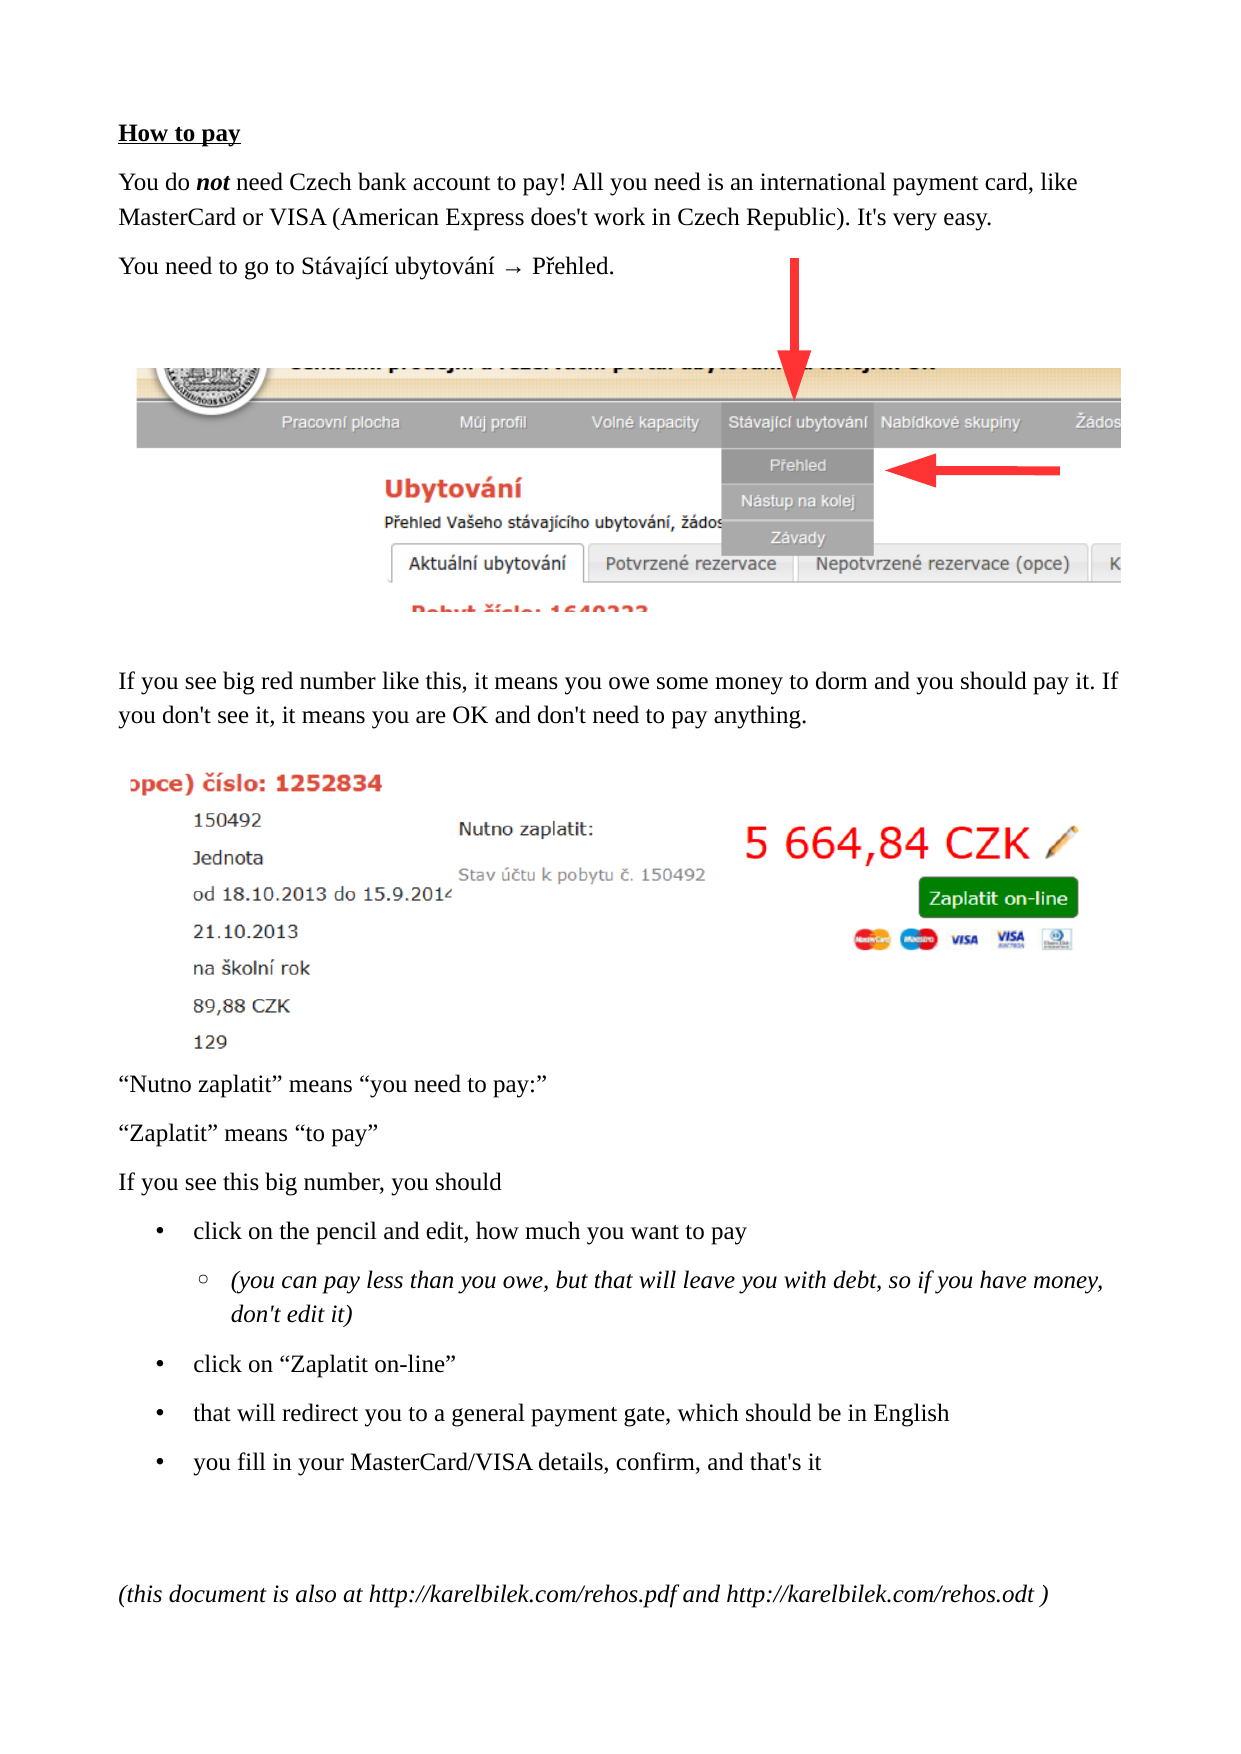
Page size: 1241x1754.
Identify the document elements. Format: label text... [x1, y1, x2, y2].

text “Zaplatit” means “to pay” [118, 1118, 1122, 1147]
text If you see this big number, you should [118, 1167, 1122, 1196]
text You do not need Czech bank account to pay! All you need is an international payment card, like MasterCard or VISA (American Express does't work in Czech Republic). It's very easy. [118, 167, 1122, 230]
list click on the pencil and edit, how much you want to pay [156, 1216, 1122, 1245]
list you fill in your MasterCard/VISA details, confirm, and that's it [156, 1447, 1122, 1476]
list (you can pay less than you owe, but that will leave you with debt, so if you have money, don't edit it) [193, 1265, 1122, 1328]
text (this document is also at http://karelbilek.com/rehos.pdf and http://karelbilek.com/rehos.odt ) [118, 1545, 1122, 1608]
text “Nutno zaplatit” means “you need to pay:” [118, 750, 1122, 1098]
list that will redirect you to a general payment gate, which should be in English [156, 1398, 1122, 1426]
text How to pay [118, 118, 1122, 147]
picture [130, 749, 1110, 1064]
text You need to go to Stávající ubytování → Přehled. [118, 251, 1122, 279]
list click on “Zaplatit on-line” [156, 1349, 1122, 1377]
text If you see big red number like this, it means you owe some money to dorm and you should pay it. If you don't see it, it means you are OK and don't need to pay anything. [118, 666, 1122, 729]
